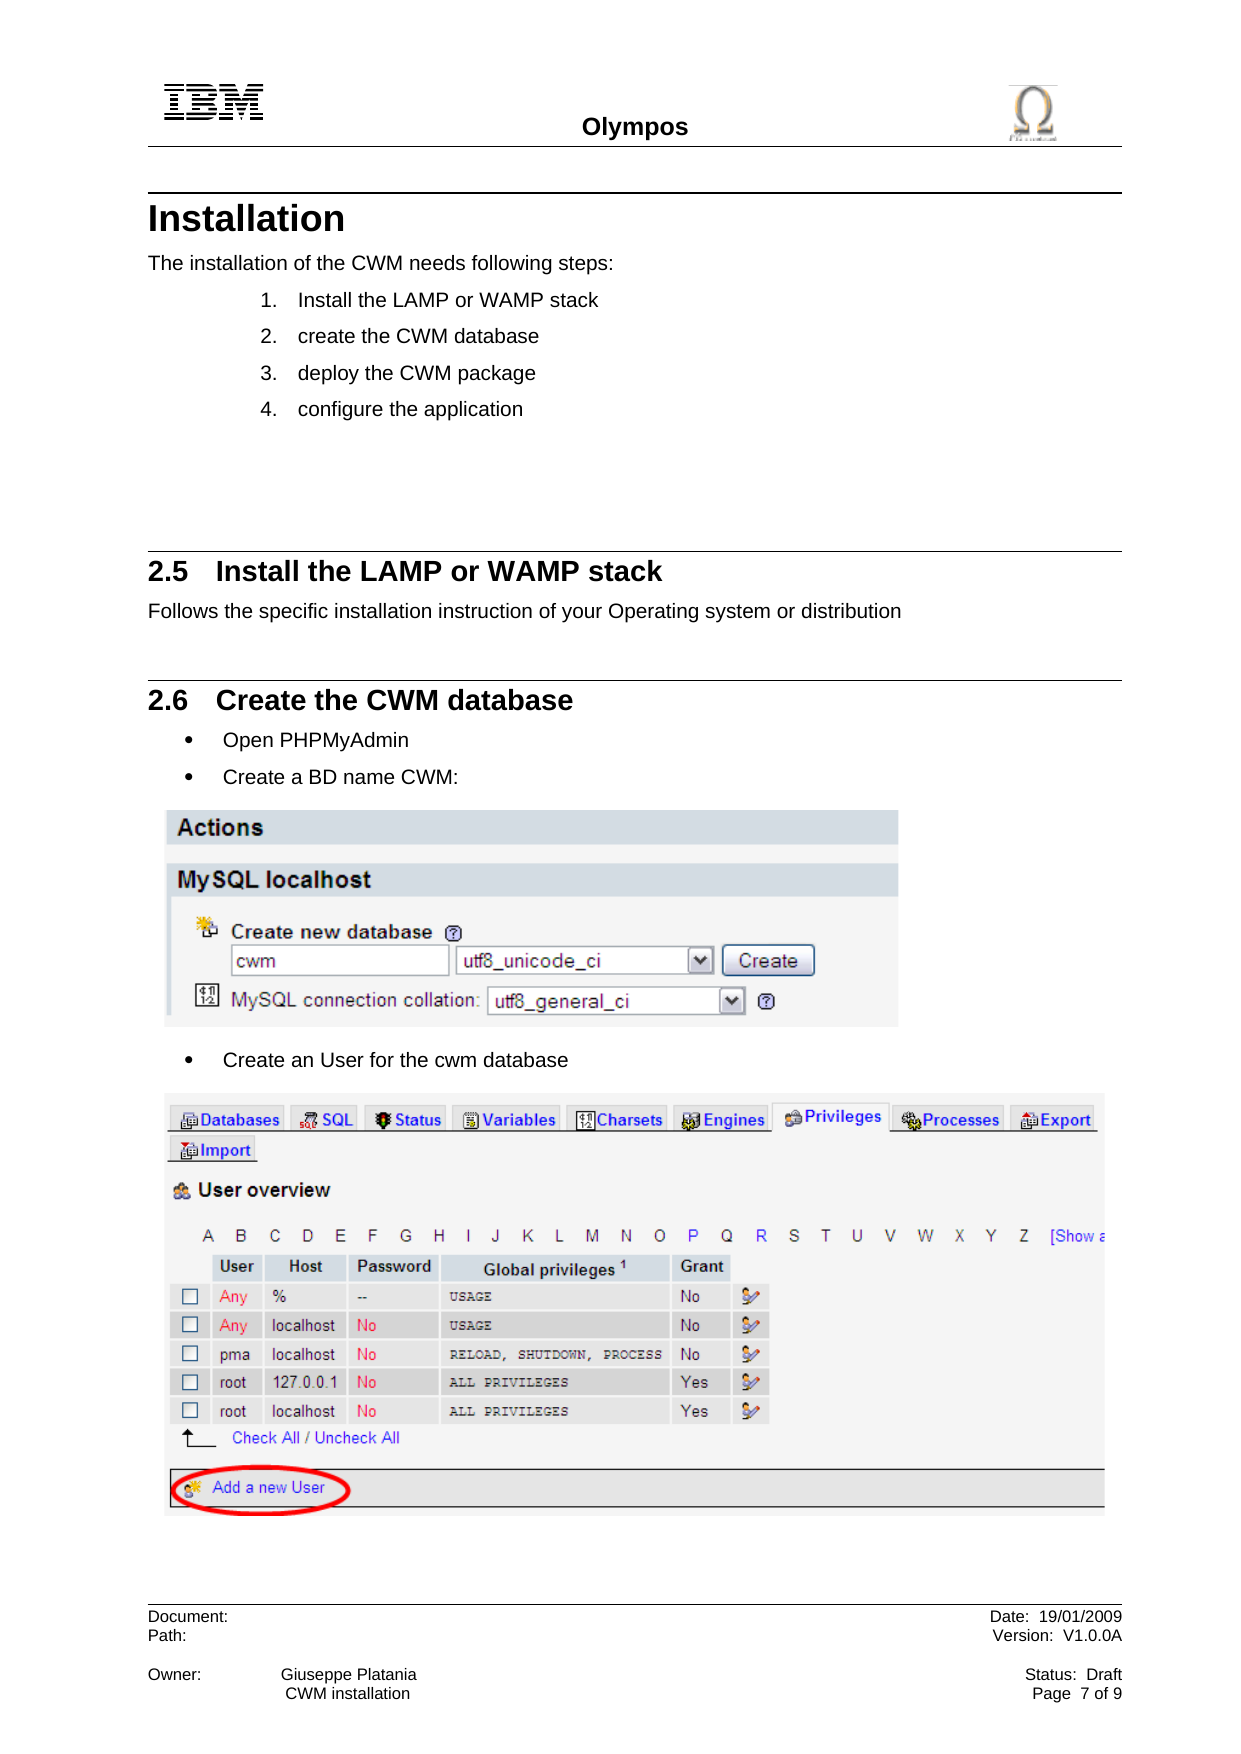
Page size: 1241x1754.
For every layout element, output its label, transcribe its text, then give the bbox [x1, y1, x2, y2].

text Follows the specific installation instruction of your Operating system or distribution [148, 599, 1122, 623]
subtitle Install the LAMP or WAMP stack [148, 552, 1122, 587]
list configure the application [260, 397, 1122, 421]
picture [164, 810, 899, 1027]
subtitle Installation [148, 194, 1122, 239]
text The installation of the CWM needs following steps: [148, 251, 1122, 275]
picture [1008, 84, 1058, 141]
list Create a BD name CWM: [185, 765, 1122, 789]
list deploy the CWM package [260, 360, 1122, 384]
list create the CWM database [260, 324, 1122, 348]
picture [164, 1093, 1105, 1516]
list Install the LAMP or WAMP stack [260, 287, 1122, 311]
list Create an User for the cwm database [185, 1048, 1122, 1072]
list Open PHPMyAdmin [185, 728, 1122, 752]
subtitle Create the CWM database [148, 681, 1122, 716]
